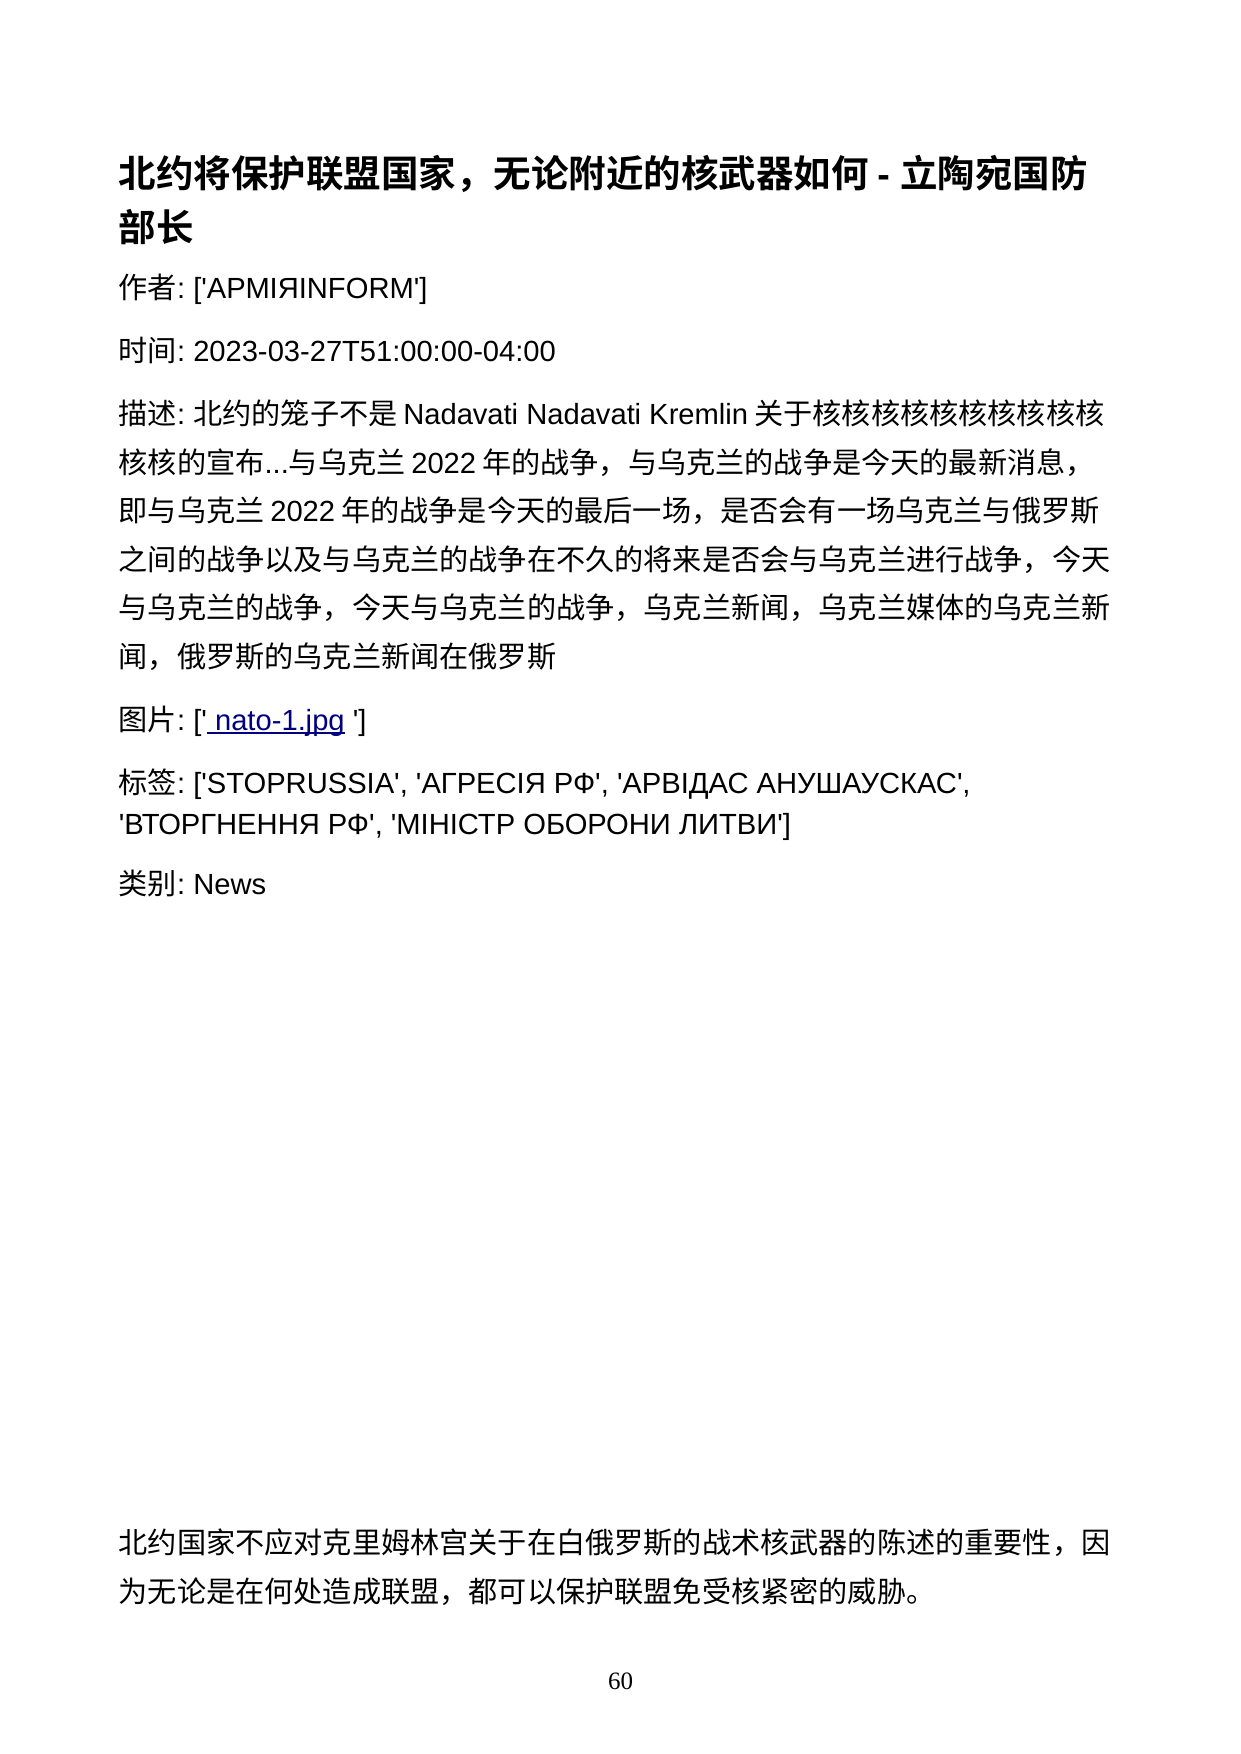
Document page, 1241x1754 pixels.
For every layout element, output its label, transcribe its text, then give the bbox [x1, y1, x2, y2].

text 类别: News [118, 860, 1122, 902]
text 北约国家不应对克里姆林宫关于在白俄罗斯的战术核武器的陈述的重要性，因为无论是在何处造成联盟，都可以保护联盟免受核紧密的威胁。 [118, 923, 1122, 1611]
subtitle 北约将保护联盟国家，无论附近的核武器如何 - 立陶宛国防部长 [118, 143, 1122, 252]
text 图片: [' nato-1.jpg '] [118, 697, 1122, 739]
text 作者: ['АРМІЯINFORM'] [118, 264, 1122, 307]
text 时间: 2023-03-27T51:00:00-04:00 [118, 328, 1122, 370]
text 标签: ['STOPRUSSIA', 'АГРЕСІЯ РФ', 'АРВІДАС АНУШАУСКАС', 'ВТОРГНЕННЯ РФ', 'МІНІСТР ОБОРОНИ ЛИТВИ'] [118, 760, 1122, 841]
text 描述: 北约的笼子不是Nadavati Nadavati Kremlin关于核核核核核核核核核核核核的宣布...与乌克兰2022年的战争，与乌克兰的战争是今天的最新消息，即与乌克兰2022年的战争是今天的最后一场，是否会有一场乌克兰与俄罗斯之间的战争以及与乌克兰的战争在不久的将来是否会与乌克兰进行战争，今天与乌克兰的战争，今天与乌克兰的战争，乌克兰新闻，乌克兰媒体的乌克兰新闻，俄罗斯的乌克兰新闻在俄罗斯 [118, 391, 1122, 676]
